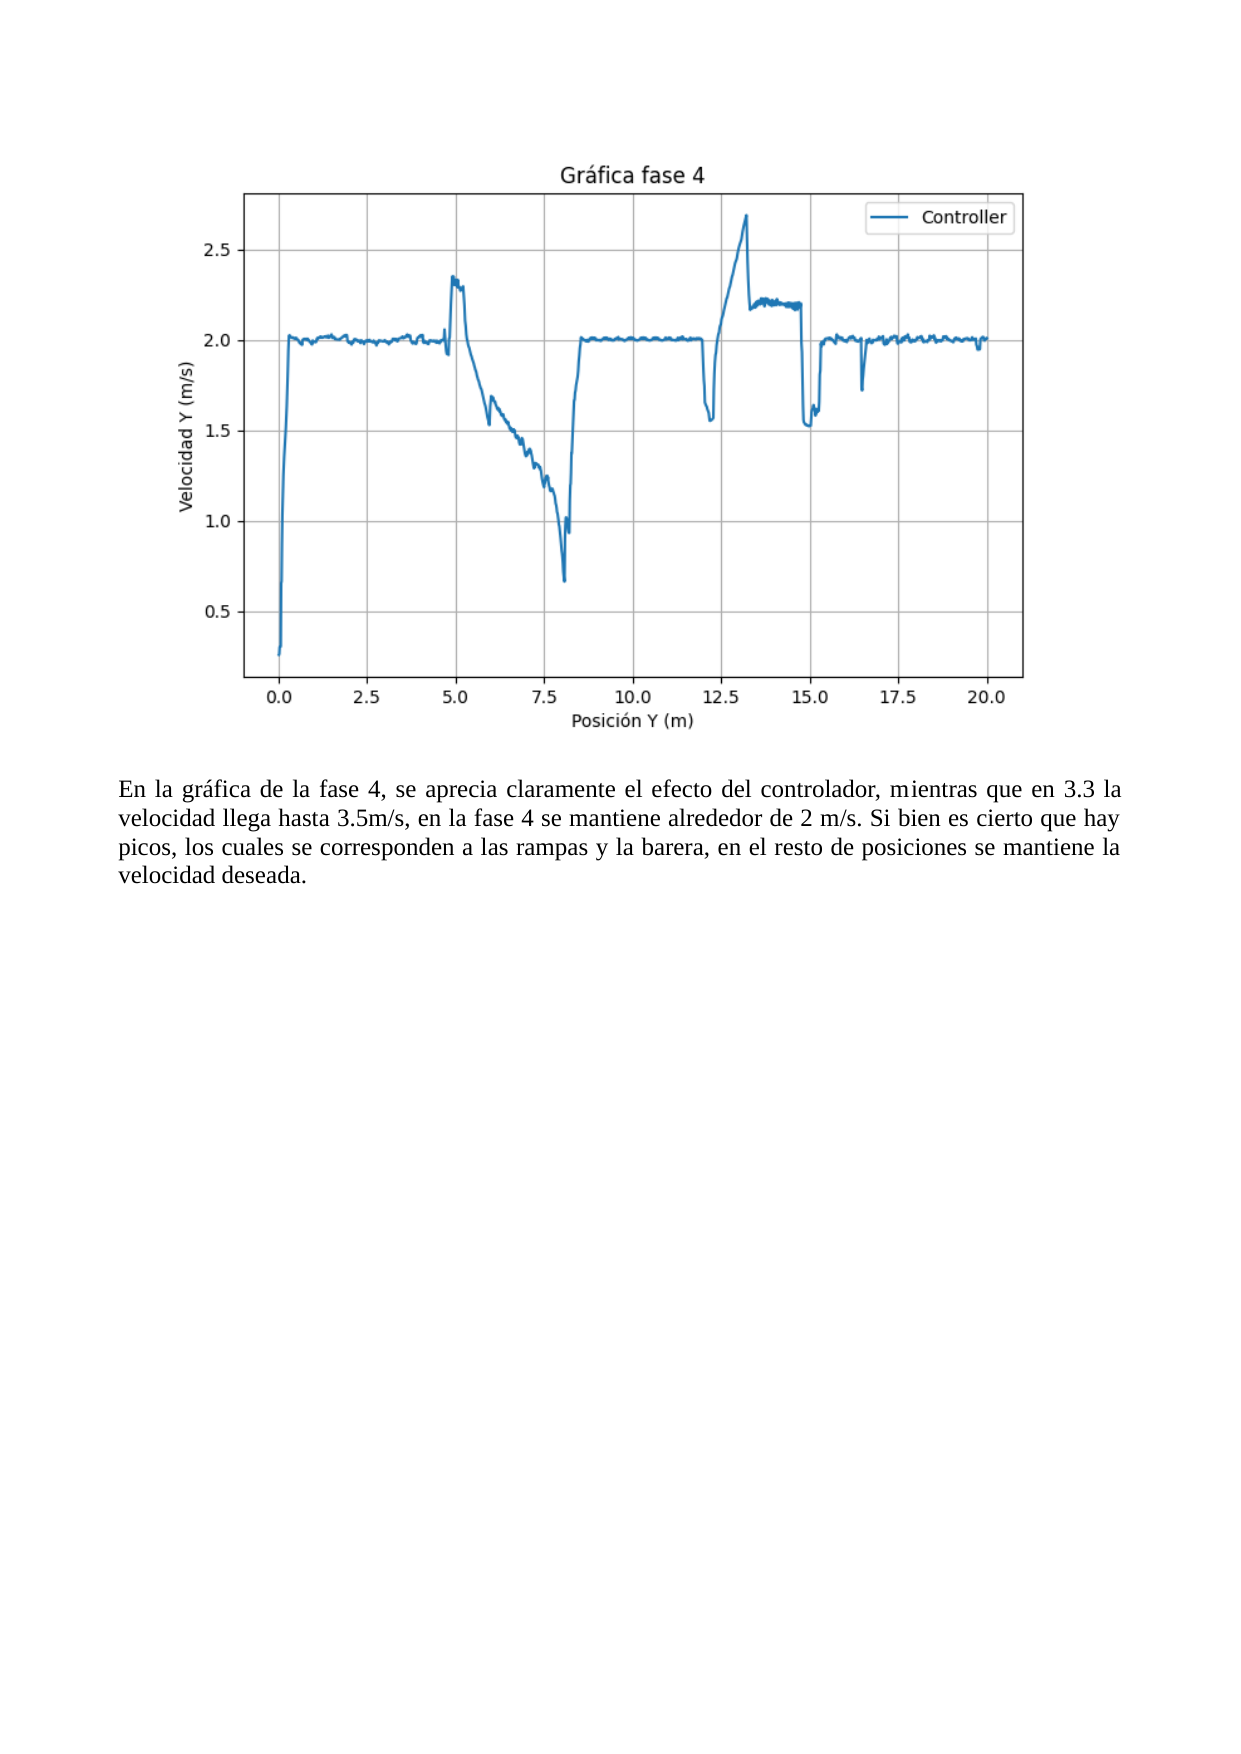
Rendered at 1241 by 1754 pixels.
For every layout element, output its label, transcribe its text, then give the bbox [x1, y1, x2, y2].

picture [118, 118, 1123, 746]
text En la gráfica de la fase 4, se aprecia claramente el efecto del controlador, mientras que en 3.3 la velocidad llega hasta 3.5m/s, en la fase 4 se mantiene alrededor de 2 m/s. Si bien es cierto que hay picos, los cuales se corresponden a las rampas y la barera, en el resto de posiciones se mantiene la velocidad deseada. [118, 774, 1122, 889]
